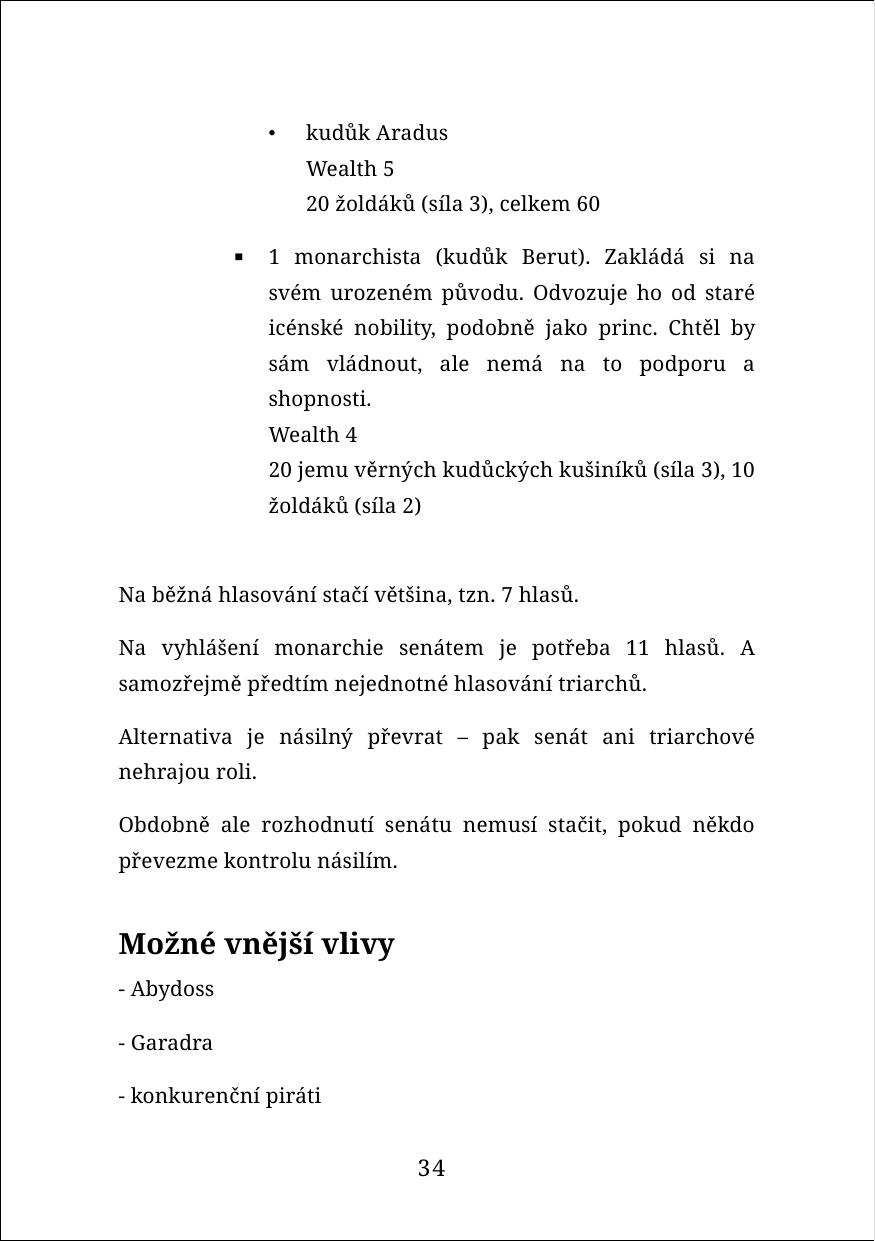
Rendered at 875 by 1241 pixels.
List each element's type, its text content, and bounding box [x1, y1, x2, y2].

text Obdobně ale rozhodnutí senátu nemusí stačit, pokud někdo převezme kontrolu násilím. [118, 811, 756, 874]
text - konkurenční piráti [118, 1081, 756, 1109]
text Alternativa je násilný převrat – pak senát ani triarchové nehrajou roli. [118, 722, 756, 786]
subtitle Možné vnější vlivy [118, 923, 756, 963]
text Na vyhlášení monarchie senátem je potřeba 11 hlasů. A samozřejmě předtím nejednotné hlasování triarchů. [118, 633, 756, 697]
list 1 monarchista (kudůk Berut). Zakládá si na svém urozeném původu. Odvozuje ho od staré icénské nobility, podobně jako princ. Chtěl by sám vládnout, ale nemá na to podporu a shopnosti. Wealth 4 20 jemu věrných kudůckých kušiníků (síla 3), 10 žoldáků (síla 2) [231, 242, 756, 555]
list kudůk Aradus Wealth 5 20 žoldáků (síla 3), celkem 60 [268, 118, 756, 218]
text - Abydoss [118, 974, 756, 1003]
text - Garadra [118, 1028, 756, 1056]
text Na běžná hlasování stačí většina, tzn. 7 hlasů. [118, 580, 756, 608]
